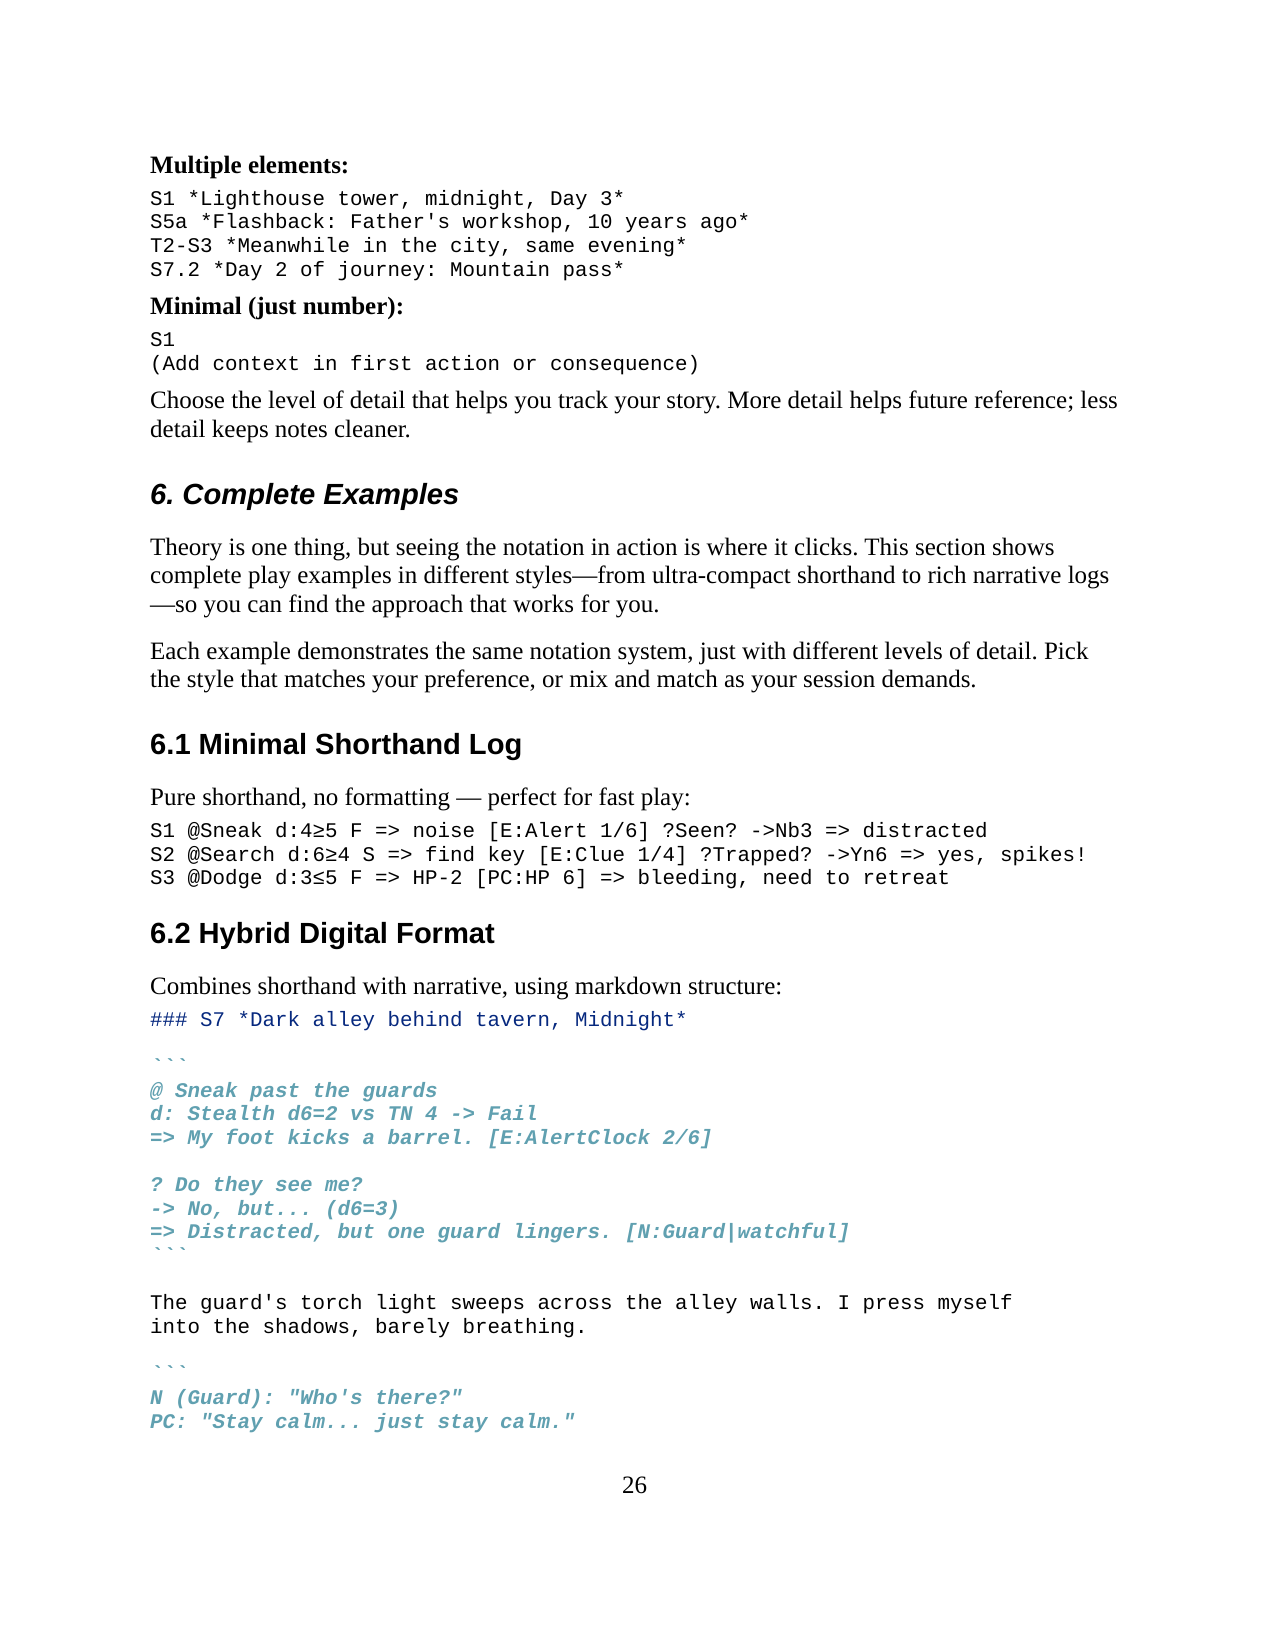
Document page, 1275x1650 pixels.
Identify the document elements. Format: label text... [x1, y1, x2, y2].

text Combines shorthand with narrative, using markdown structure: [150, 971, 1125, 1000]
text => Distracted, but one guard lingers. [N:Guard|watchful] [150, 1221, 1125, 1245]
text S3 @Dodge d:3≤5 F => HP-2 [PC:HP 6] => bleeding, need to retreat [150, 867, 1125, 891]
text Each example demonstrates the same notation system, just with different levels of detail. Pick the style that matches your preference, or mix and match as your session demands. [150, 636, 1125, 693]
text -> No, but... (d6=3) [150, 1198, 1125, 1221]
subtitle 6.2 Hybrid Digital Format [150, 916, 1125, 949]
text The guard's torch light sweeps across the alley walls. I press myself [150, 1292, 1125, 1316]
subtitle 6.1 Minimal Shorthand Log [150, 727, 1125, 761]
text ``` [150, 1245, 1125, 1269]
text S1 *Lighthouse tower, midnight, Day 3* [150, 188, 1125, 211]
text ``` [150, 1056, 1125, 1079]
text d: Stealth d6=2 vs TN 4 -> Fail [150, 1103, 1125, 1127]
text T2-S3 *Meanwhile in the city, same evening* [150, 235, 1125, 259]
text S7.2 *Day 2 of journey: Mountain pass* [150, 259, 1125, 282]
text S2 @Search d:6≥4 S => find key [E:Clue 1/4] ?Trapped? ->Yn6 => yes, spikes! [150, 844, 1125, 867]
text Pure shorthand, no formatting — perfect for fast play: [150, 782, 1125, 811]
text => My foot kicks a barrel. [E:AlertClock 2/6] [150, 1127, 1125, 1151]
text Minimal (just number): [150, 291, 1125, 320]
text PC: "Stay calm... just stay calm." [150, 1411, 1125, 1434]
text Theory is one thing, but seeing the notation in action is where it clicks. This section shows complete play examples in different styles—from ultra-compact shorthand to rich narrative logs—so you can find the approach that works for you. [150, 532, 1125, 618]
text N (Guard): "Who's there?" [150, 1387, 1125, 1411]
text ``` [150, 1363, 1125, 1387]
text ? Do they see me? [150, 1174, 1125, 1198]
text S5a *Flashback: Father's workshop, 10 years ago* [150, 211, 1125, 235]
text ### S7 *Dark alley behind tavern, Midnight* [150, 1009, 1125, 1032]
subtitle 6. Complete Examples [150, 477, 1125, 510]
text S1 @Sneak d:4≥5 F => noise [E:Alert 1/6] ?Seen? ->Nb3 => distracted [150, 820, 1125, 844]
text Multiple elements: [150, 150, 1125, 179]
text @ Sneak past the guards [150, 1079, 1125, 1103]
text (Add context in first action or consequence) [150, 353, 1125, 376]
text Choose the level of detail that helps you track your story. More detail helps future reference; less detail keeps notes cleaner. [150, 385, 1125, 443]
text into the shadows, barely breathing. [150, 1316, 1125, 1340]
text S1 [150, 329, 1125, 353]
